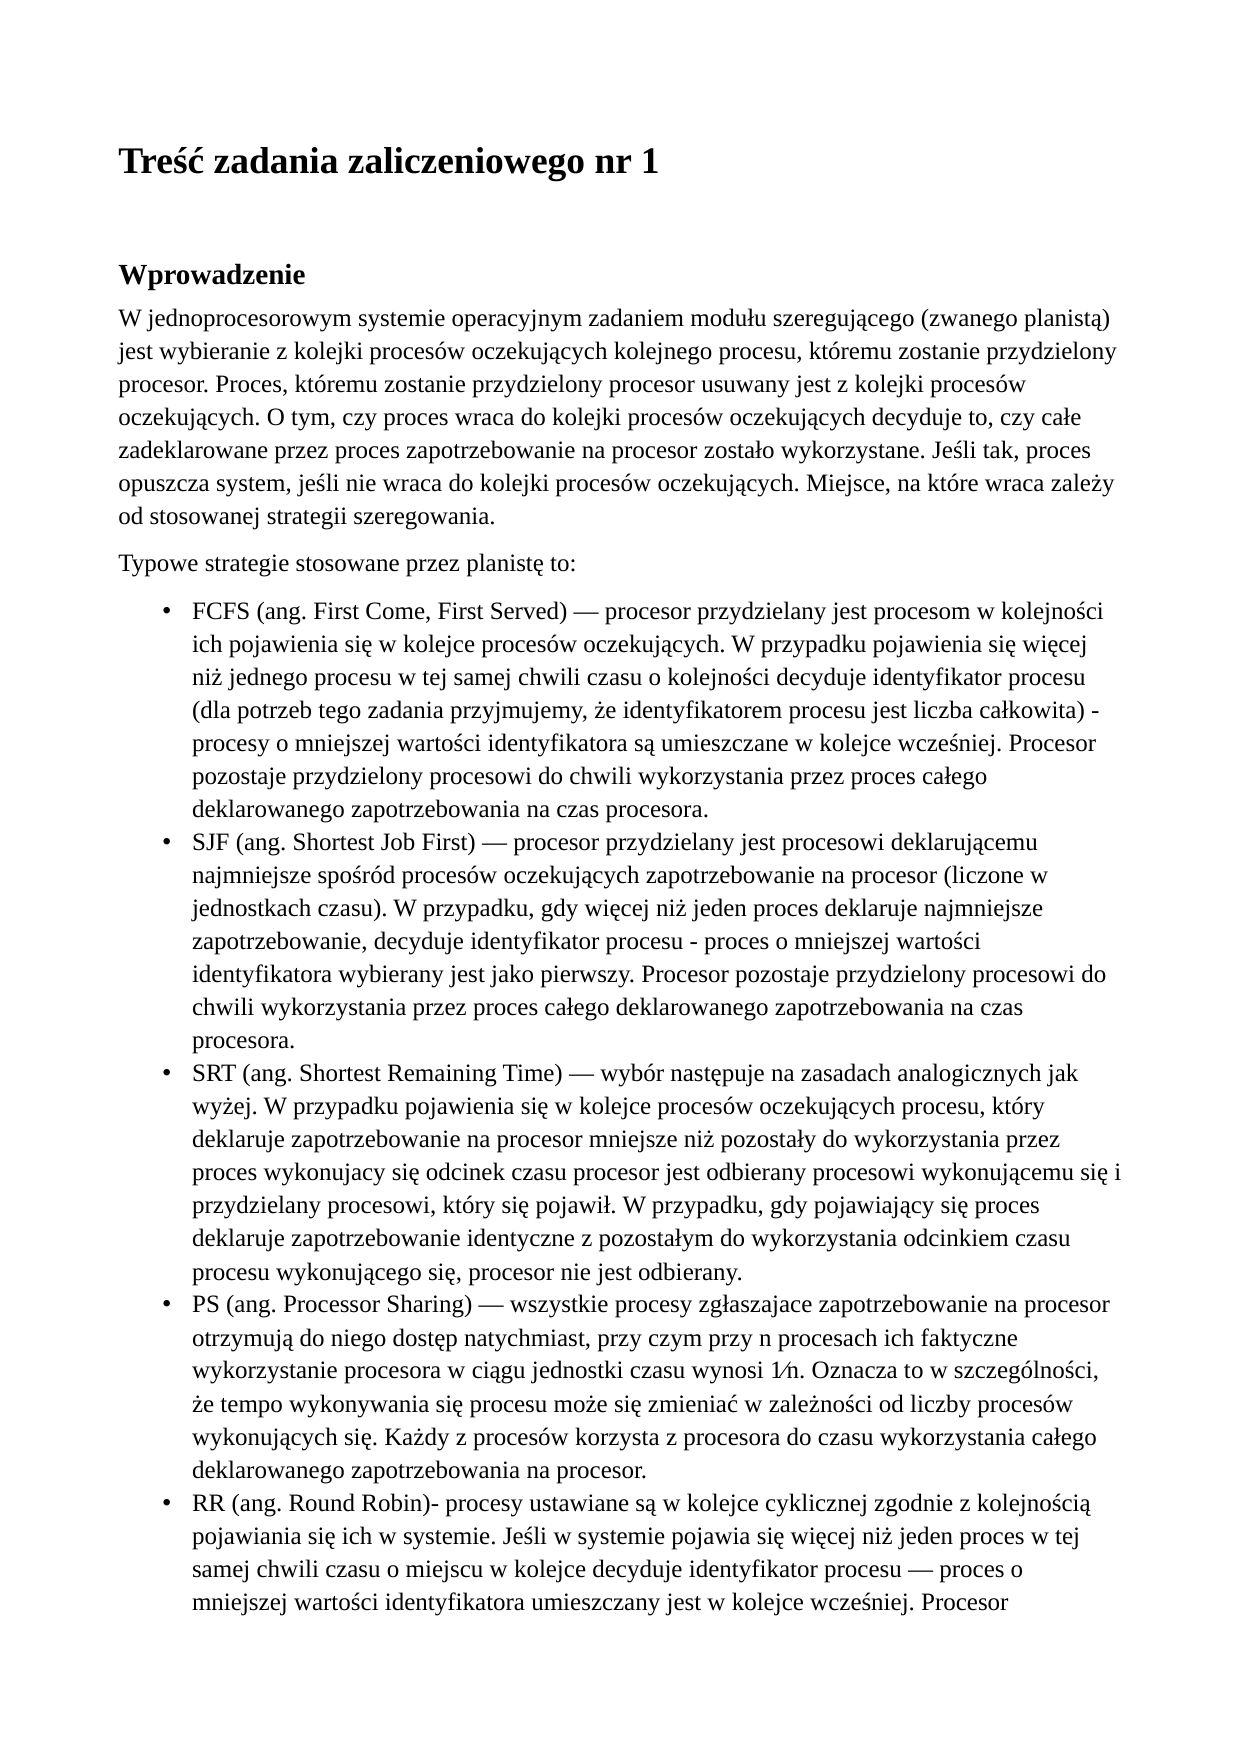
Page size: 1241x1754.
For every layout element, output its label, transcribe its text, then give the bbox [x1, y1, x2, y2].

list RR (ang. Round Robin)- procesy ustawiane są w kolejce cyklicznej zgodnie z kolejnością pojawiania się ich w systemie. Jeśli w systemie pojawia się więcej niż jeden proces w tej samej chwili czasu o miejscu w kolejce decyduje identyfikator procesu — proces o mniejszej wartości identyfikatora umieszczany jest w kolejce wcześniej. Procesor [162, 1488, 1122, 1616]
list FCFS (ang. First Come, First Served) — procesor przydzielany jest procesom w kolejności ich pojawienia się w kolejce procesów oczekujących. W przypadku pojawienia się więcej niż jednego procesu w tej samej chwili czasu o kolejności decyduje identyfikator procesu (dla potrzeb tego zadania przyjmujemy, że identyfikatorem procesu jest liczba całkowita) - procesy o mniejszej wartości identyfikatora są umieszczane w kolejce wcześniej. Procesor pozostaje przydzielony procesowi do chwili wykorzystania przez proces całego deklarowanego zapotrzebowania na czas procesora. [162, 596, 1122, 823]
list SJF (ang. Shortest Job First) — procesor przydzielany jest procesowi deklarującemu najmniejsze spośród procesów oczekujących zapotrzebowanie na procesor (liczone w jednostkach czasu). W przypadku, gdy więcej niż jeden proces deklaruje najmniejsze zapotrzebowanie, decyduje identyfikator procesu - proces o mniejszej wartości identyfikatora wybierany jest jako pierwszy. Procesor pozostaje przydzielony procesowi do chwili wykorzystania przez proces całego deklarowanego zapotrzebowania na czas procesora. [162, 827, 1122, 1054]
text Typowe strategie stosowane przez planistę to: [118, 548, 1122, 577]
list SRT (ang. Shortest Remaining Time) — wybór następuje na zasadach analogicznych jak wyżej. W przypadku pojawienia się w kolejce procesów oczekujących procesu, który deklaruje zapotrzebowanie na procesor mniejsze niż pozostały do wykorzystania przez proces wykonujacy się odcinek czasu procesor jest odbierany procesowi wykonującemu się i przydzielany procesowi, który się pojawił. W przypadku, gdy pojawiający się proces deklaruje zapotrzebowanie identyczne z pozostałym do wykorzystania odcinkiem czasu procesu wykonującego się, procesor nie jest odbierany. [162, 1058, 1122, 1285]
subtitle Treść zadania zaliczeniowego nr 1 [118, 139, 1122, 182]
subtitle Wprowadzenie [118, 257, 1122, 290]
text W jednoprocesorowym systemie operacyjnym zadaniem modułu szeregującego (zwanego planistą) jest wybieranie z kolejki procesów oczekujących kolejnego procesu, któremu zostanie przydzielony procesor. Proces, któremu zostanie przydzielony procesor usuwany jest z kolejki procesów oczekujących. O tym, czy proces wraca do kolejki procesów oczekujących decyduje to, czy całe zadeklarowane przez proces zapotrzebowanie na procesor zostało wykorzystane. Jeśli tak, proces opuszcza system, jeśli nie wraca do kolejki procesów oczekujących. Miejsce, na które wraca zależy od stosowanej strategii szeregowania. [118, 303, 1122, 530]
list PS (ang. Processor Sharing) — wszystkie procesy zgłaszajace zapotrzebowanie na procesor otrzymują do niego dostęp natychmiast, przy czym przy n procesach ich faktyczne wykorzystanie procesora w ciągu jednostki czasu wynosi 1∕n. Oznacza to w szczególności, że tempo wykonywania się procesu może się zmieniać w zależności od liczby procesów wykonujących się. Każdy z procesów korzysta z procesora do czasu wykorzystania całego deklarowanego zapotrzebowania na procesor. [162, 1289, 1122, 1483]
